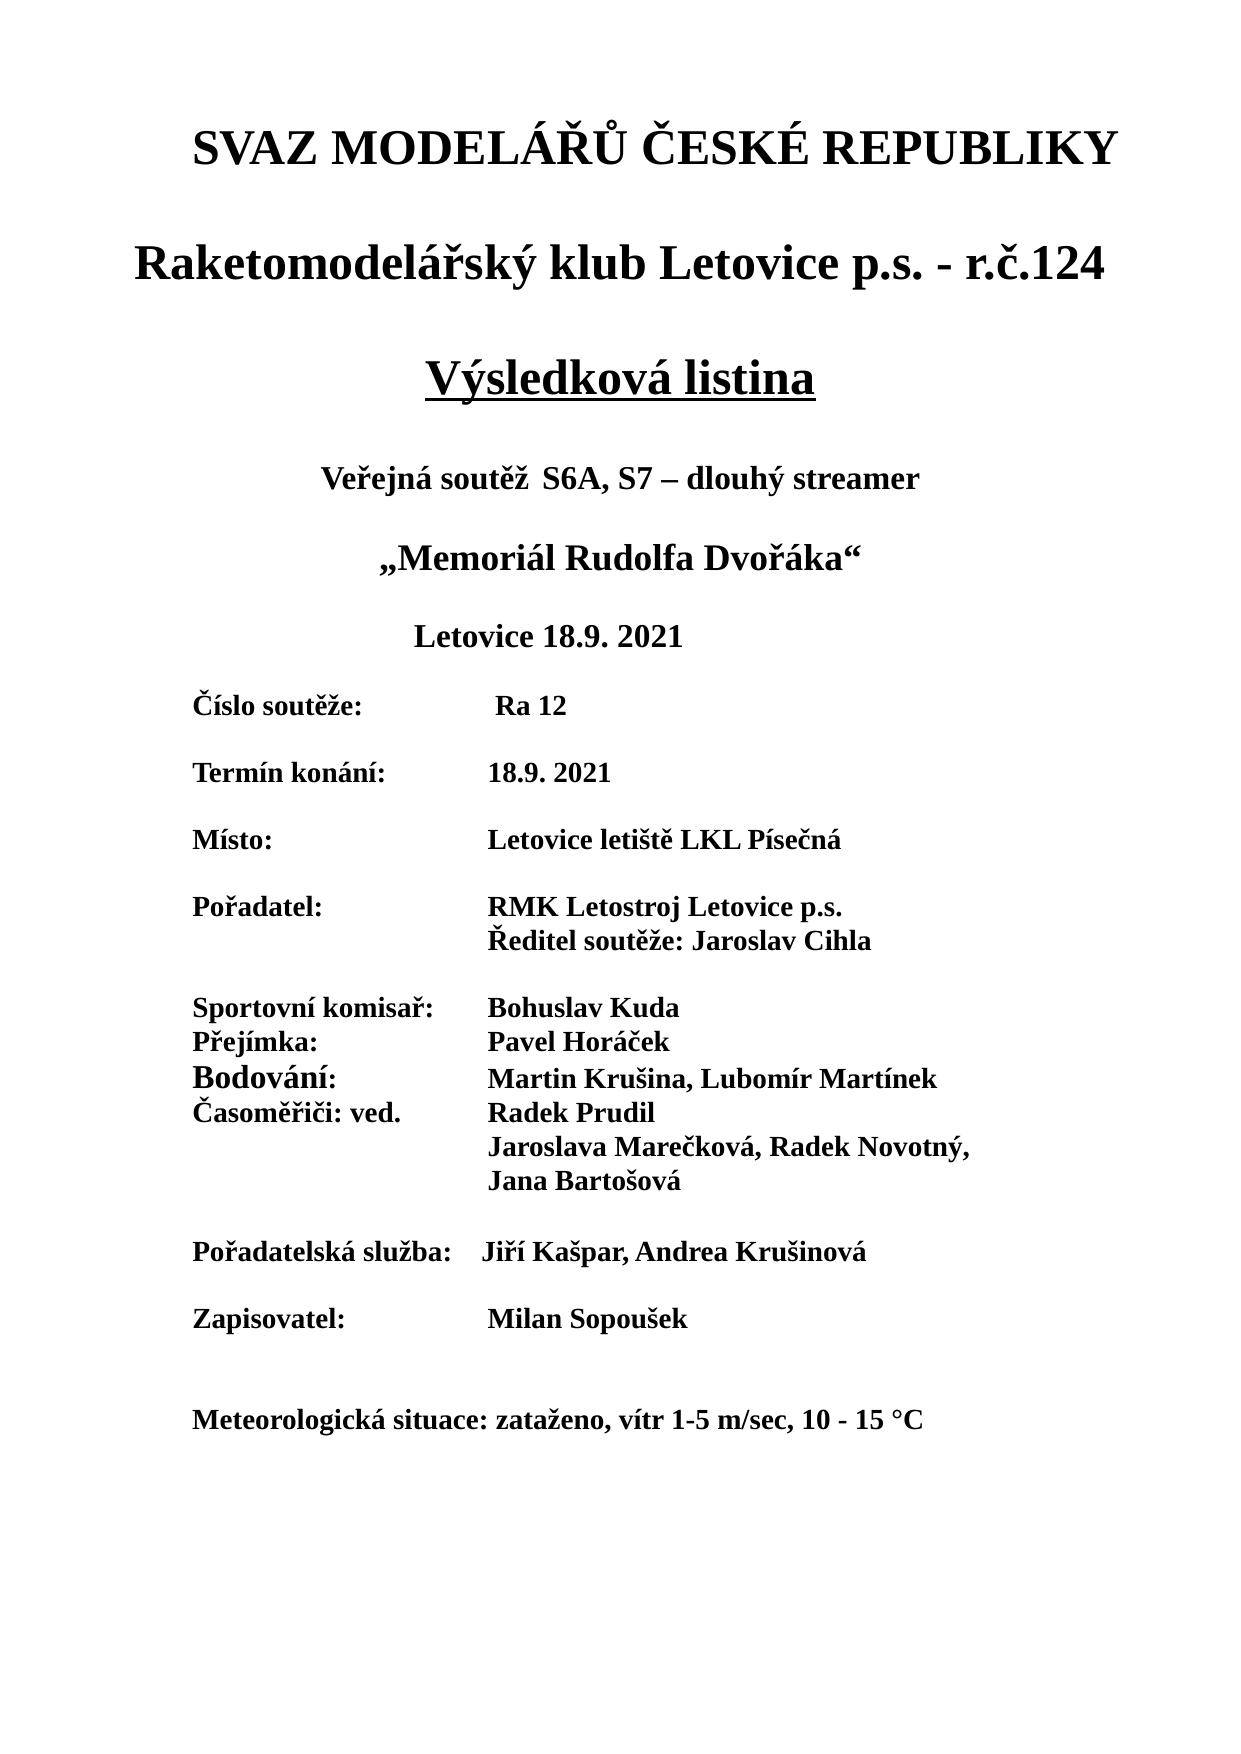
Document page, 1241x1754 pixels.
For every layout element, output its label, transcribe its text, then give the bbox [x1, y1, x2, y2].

text Veřejná soutěž S6A, S7 – dlouhý streamer [118, 458, 1122, 497]
text Letovice 18.9. 2021 [118, 616, 1122, 655]
text Číslo soutěže: Ra 12 [118, 688, 1122, 722]
text Sportovní komisař: Bohuslav Kuda [118, 990, 1122, 1024]
text Místo: Letovice letiště LKL Písečná [118, 822, 1122, 856]
text Zapisovatel: Milan Sopoušek [118, 1302, 1122, 1335]
text Časoměřiči: ved. Radek Prudil [118, 1096, 1122, 1129]
text Pořadatelská služba: Jiří Kašpar, Andrea Krušinová [118, 1234, 1122, 1268]
text Přejímka: Pavel Horáček [118, 1024, 1122, 1057]
text Meteorologická situace: zataženo, vítr 1-5 m/sec, 10 - 15 °C [192, 1402, 1122, 1436]
text Jaroslava Marečková, Radek Novotný, Jana Bartošová [118, 1129, 1122, 1196]
text SVAZ MODELÁŘŮ ČESKÉ REPUBLIKY [118, 118, 1122, 176]
text Bodování: Martin Krušina, Lubomír Martínek [118, 1057, 1122, 1096]
text Pořadatel: RMK Letostroj Letovice p.s. [118, 889, 1122, 923]
text Termín konání: 18.9. 2021 [118, 755, 1122, 789]
text „Memoriál Rudolfa Dvořáka“ [118, 535, 1122, 578]
text Ředitel soutěže: Jaroslav Cihla [118, 923, 1122, 957]
text Raketomodelářský klub Letovice p.s. - r.č.124 [118, 233, 1122, 291]
text Výsledková listina [118, 348, 1122, 406]
